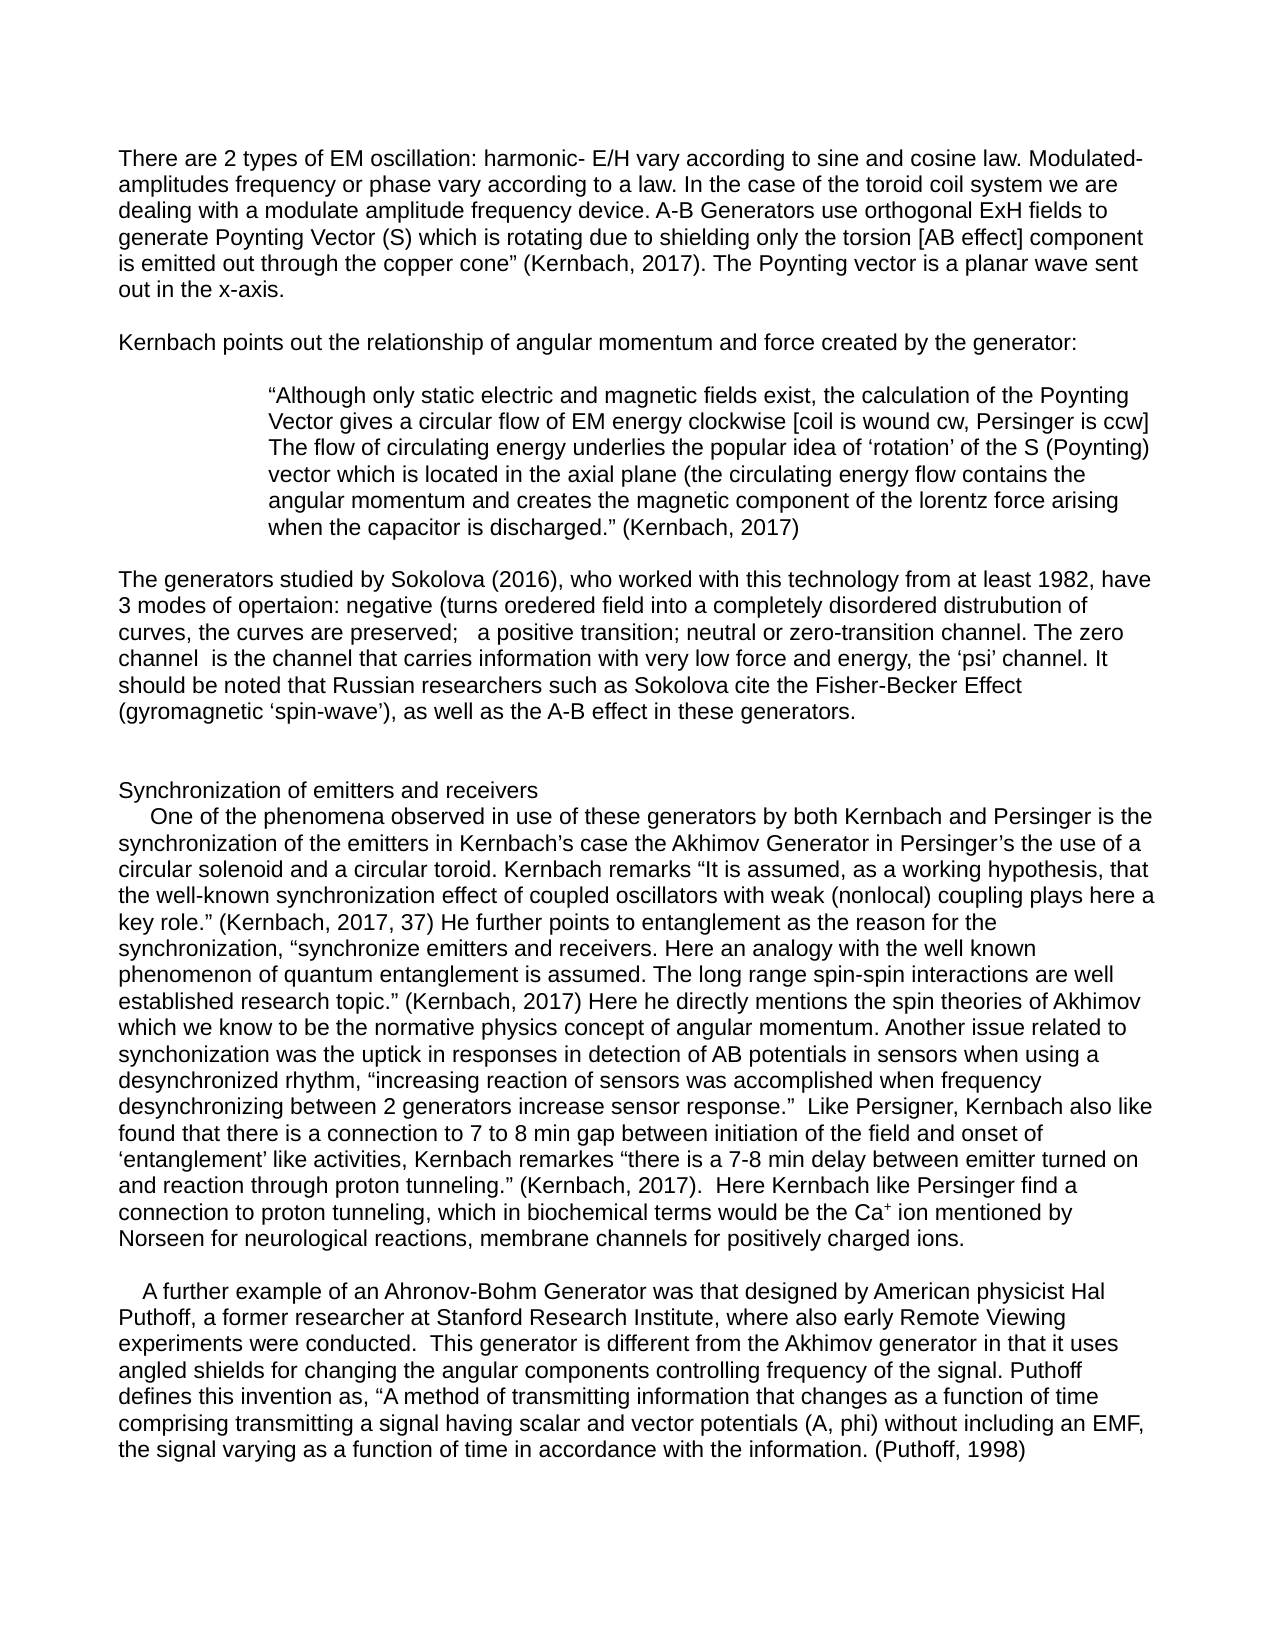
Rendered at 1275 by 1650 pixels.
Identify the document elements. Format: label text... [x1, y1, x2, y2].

text A further example of an Ahronov-Bohm Generator was that designed by American physicist Hal Puthoff, a former researcher at Stanford Research Institute, where also early Remote Viewing experiments were conducted. This generator is different from the Akhimov generator in that it uses angled shields for changing the angular components controlling frequency of the signal. Puthoff defines this invention as, “A method of transmitting information that changes as a function of time comprising transmitting a signal having scalar and vector potentials (A, phi) without including an EMF, the signal varying as a function of time in accordance with the information. (Puthoff, 1998) [118, 1278, 1157, 1462]
text The generators studied by Sokolova (2016), who worked with this technology from at least 1982, have 3 modes of opertaion: negative (turns oredered field into a completely disordered distrubution of curves, the curves are preserved; a positive transition; neutral or zero-transition channel. The zero channel is the channel that carries information with very low force and energy, the ‘psi’ channel. It should be noted that Russian researchers such as Sokolova cite the Fisher-Becker Effect (gyromagnetic ‘spin-wave’), as well as the A-B effect in these generators. [118, 566, 1157, 724]
text One of the phenomena observed in use of these generators by both Kernbach and Persinger is the synchronization of the emitters in Kernbach’s case the Akhimov Generator in Persinger’s the use of a circular solenoid and a circular toroid. Kernbach remarks “It is assumed, as a working hypothesis, that the well-known synchronization effect of coupled oscillators with weak (nonlocal) coupling plays here a key role.” (Kernbach, 2017, 37) He further points to entanglement as the reason for the synchronization, “synchronize emitters and receivers. Here an analogy with the well known phenomenon of quantum entanglement is assumed. The long range spin-spin interactions are well established research topic.” (Kernbach, 2017) Here he directly mentions the spin theories of Akhimov which we know to be the normative physics concept of angular momentum. Another issue related to synchonization was the uptick in responses in detection of AB potentials in sensors when using a desynchronized rhythm, “increasing reaction of sensors was accomplished when frequency desynchronizing between 2 generators increase sensor response.” Like Persigner, Kernbach also like found that there is a connection to 7 to 8 min gap between initiation of the field and onset of ‘entanglement’ like activities, Kernbach remarkes “there is a 7-8 min delay between emitter turned on and reaction through proton tunneling.” (Kernbach, 2017). Here Kernbach like Persinger find a connection to proton tunneling, which in biochemical terms would be the Ca+ ion mentioned by Norseen for neurological reactions, membrane channels for positively charged ions. [118, 803, 1157, 1251]
text “Although only static electric and magnetic fields exist, the calculation of the Poynting Vector gives a circular flow of EM energy clockwise [coil is wound cw, Persinger is ccw] The flow of circulating energy underlies the popular idea of ‘rotation’ of the S (Poynting) vector which is located in the axial plane (the circulating energy flow contains the angular momentum and creates the magnetic component of the lorentz force arising when the capacitor is discharged.” (Kernbach, 2017) [268, 382, 1157, 540]
text Synchronization of emitters and receivers [118, 777, 1157, 803]
text Kernbach points out the relationship of angular momentum and force created by the generator: [118, 329, 1157, 355]
text There are 2 types of EM oscillation: harmonic- E/H vary according to sine and cosine law. Modulated- amplitudes frequency or phase vary according to a law. In the case of the toroid coil system we are dealing with a modulate amplitude frequency device. A-B Generators use orthogonal ExH fields to generate Poynting Vector (S) which is rotating due to shielding only the torsion [AB effect] component is emitted out through the copper cone” (Kernbach, 2017). The Poynting vector is a planar wave sent out in the x-axis. [118, 144, 1157, 303]
